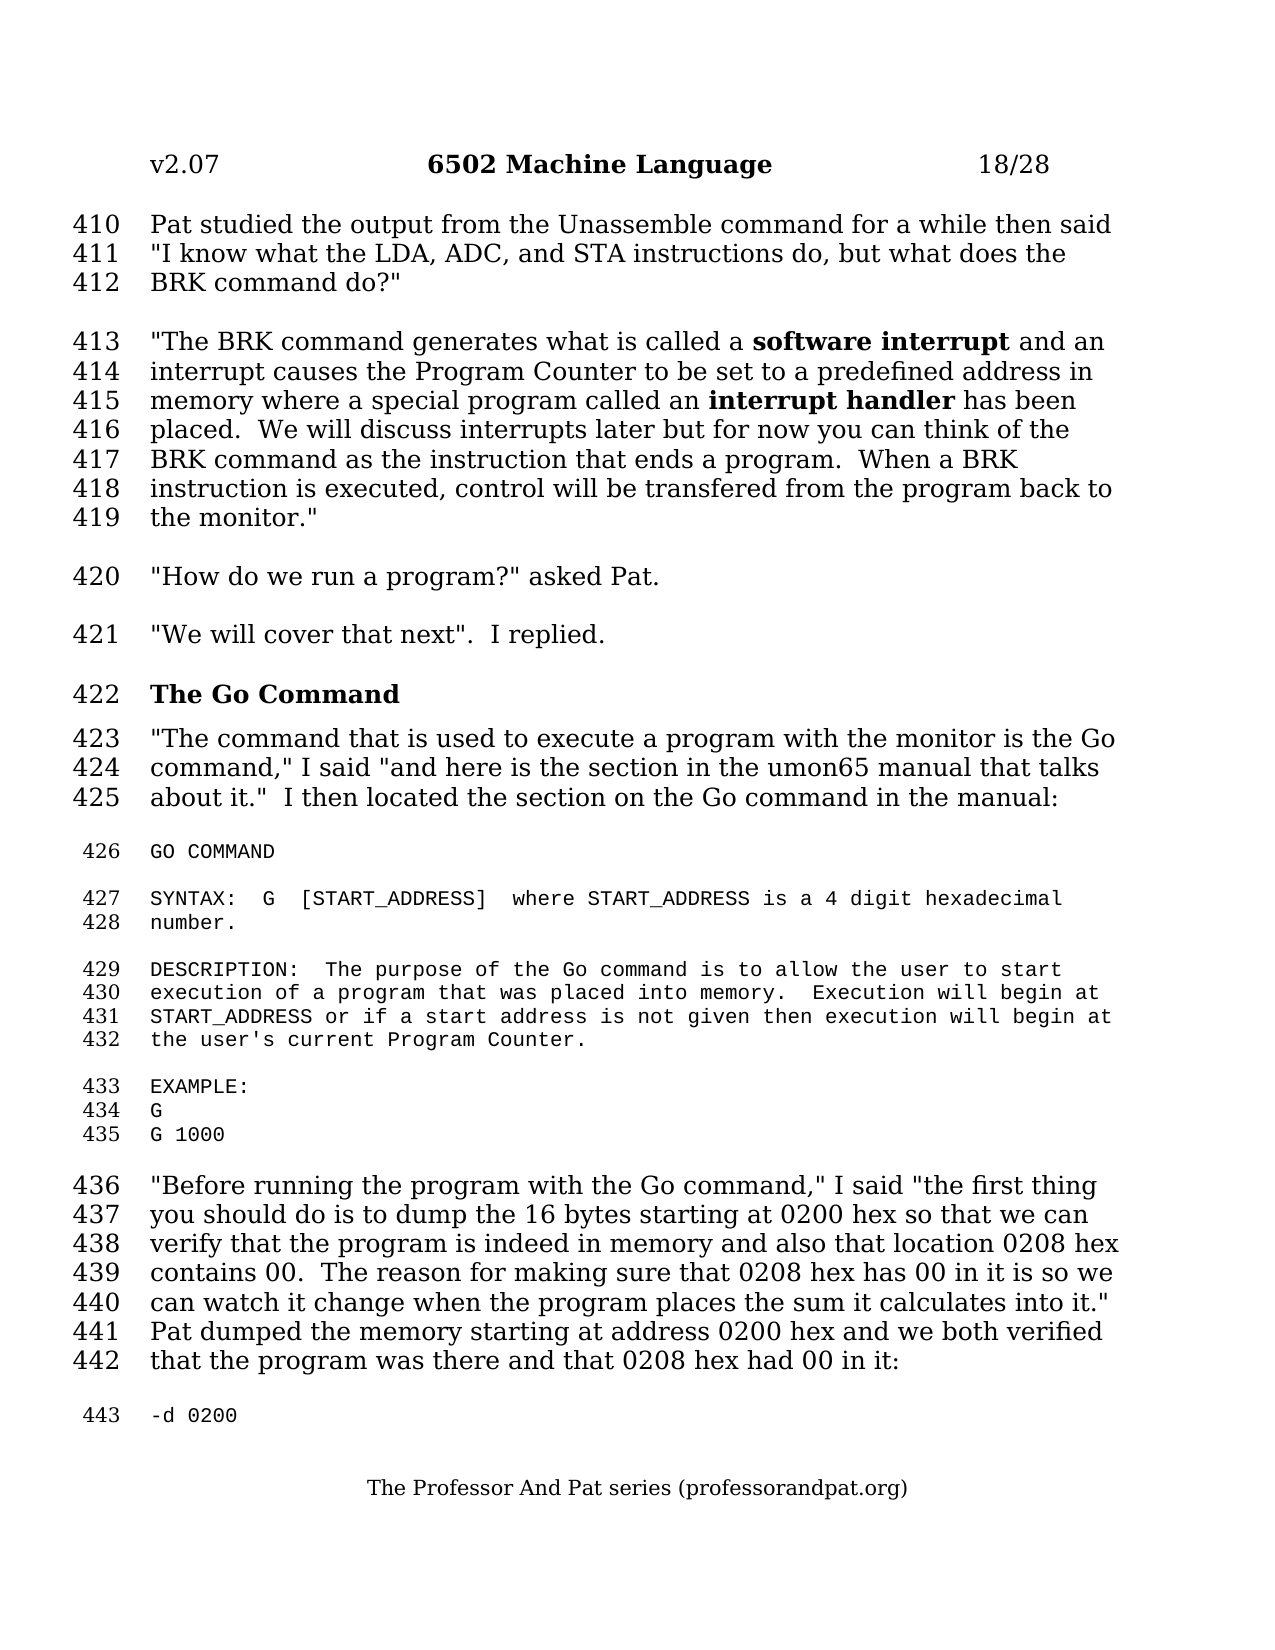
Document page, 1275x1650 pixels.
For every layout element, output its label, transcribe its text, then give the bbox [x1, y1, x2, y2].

text "The BRK command generates what is called a software interrupt and an interrupt causes the Program Counter to be set to a predefined address in memory where a special program called an interrupt handler has been placed. We will discuss interrupts later but for now you can think of the BRK command as the instruction that ends a program. When a BRK instruction is executed, control will be transfered from the program back to the monitor." [150, 327, 1125, 533]
text G 1000 [150, 1124, 1125, 1147]
text "The command that is used to execute a program with the monitor is the Go command," I said "and here is the section in the umon65 manual that talks about it." I then located the section on the Go command in the manual: [150, 724, 1125, 812]
text GO COMMAND [150, 841, 1125, 865]
text G [150, 1100, 1125, 1124]
text EXAMPLE: [150, 1077, 1125, 1100]
text DESCRIPTION: The purpose of the Go command is to allow the user to start execution of a program that was placed into memory. Execution will begin at START_ADDRESS or if a start address is not given then execution will begin at the user's current Program Counter. [150, 959, 1125, 1053]
text SYNTAX: G [START_ADDRESS] where START_ADDRESS is a 4 digit hexadecimal [150, 888, 1125, 912]
text number. [150, 912, 1125, 935]
text "Before running the program with the Go command," I said "the first thing you should do is to dump the 16 bytes starting at 0200 hex so that we can verify that the program is indeed in memory and also that location 0208 hex contains 00. The reason for making sure that 0208 hex has 00 in it is so we can watch it change when the program places the sum it calculates into it." Pat dumped the memory starting at address 0200 hex and we both verified that the program was there and that 0208 hex had 00 in it: [150, 1171, 1125, 1376]
subtitle The Go Command [150, 680, 1125, 709]
text "How do we run a program?" asked Pat. [150, 562, 1125, 591]
text "We will cover that next". I replied. [150, 620, 1125, 650]
text -d 0200 [150, 1405, 1125, 1428]
text Pat studied the output from the Unassemble command for a while then said "I know what the LDA, ADC, and STA instructions do, but what does the BRK command do?" [150, 210, 1125, 298]
